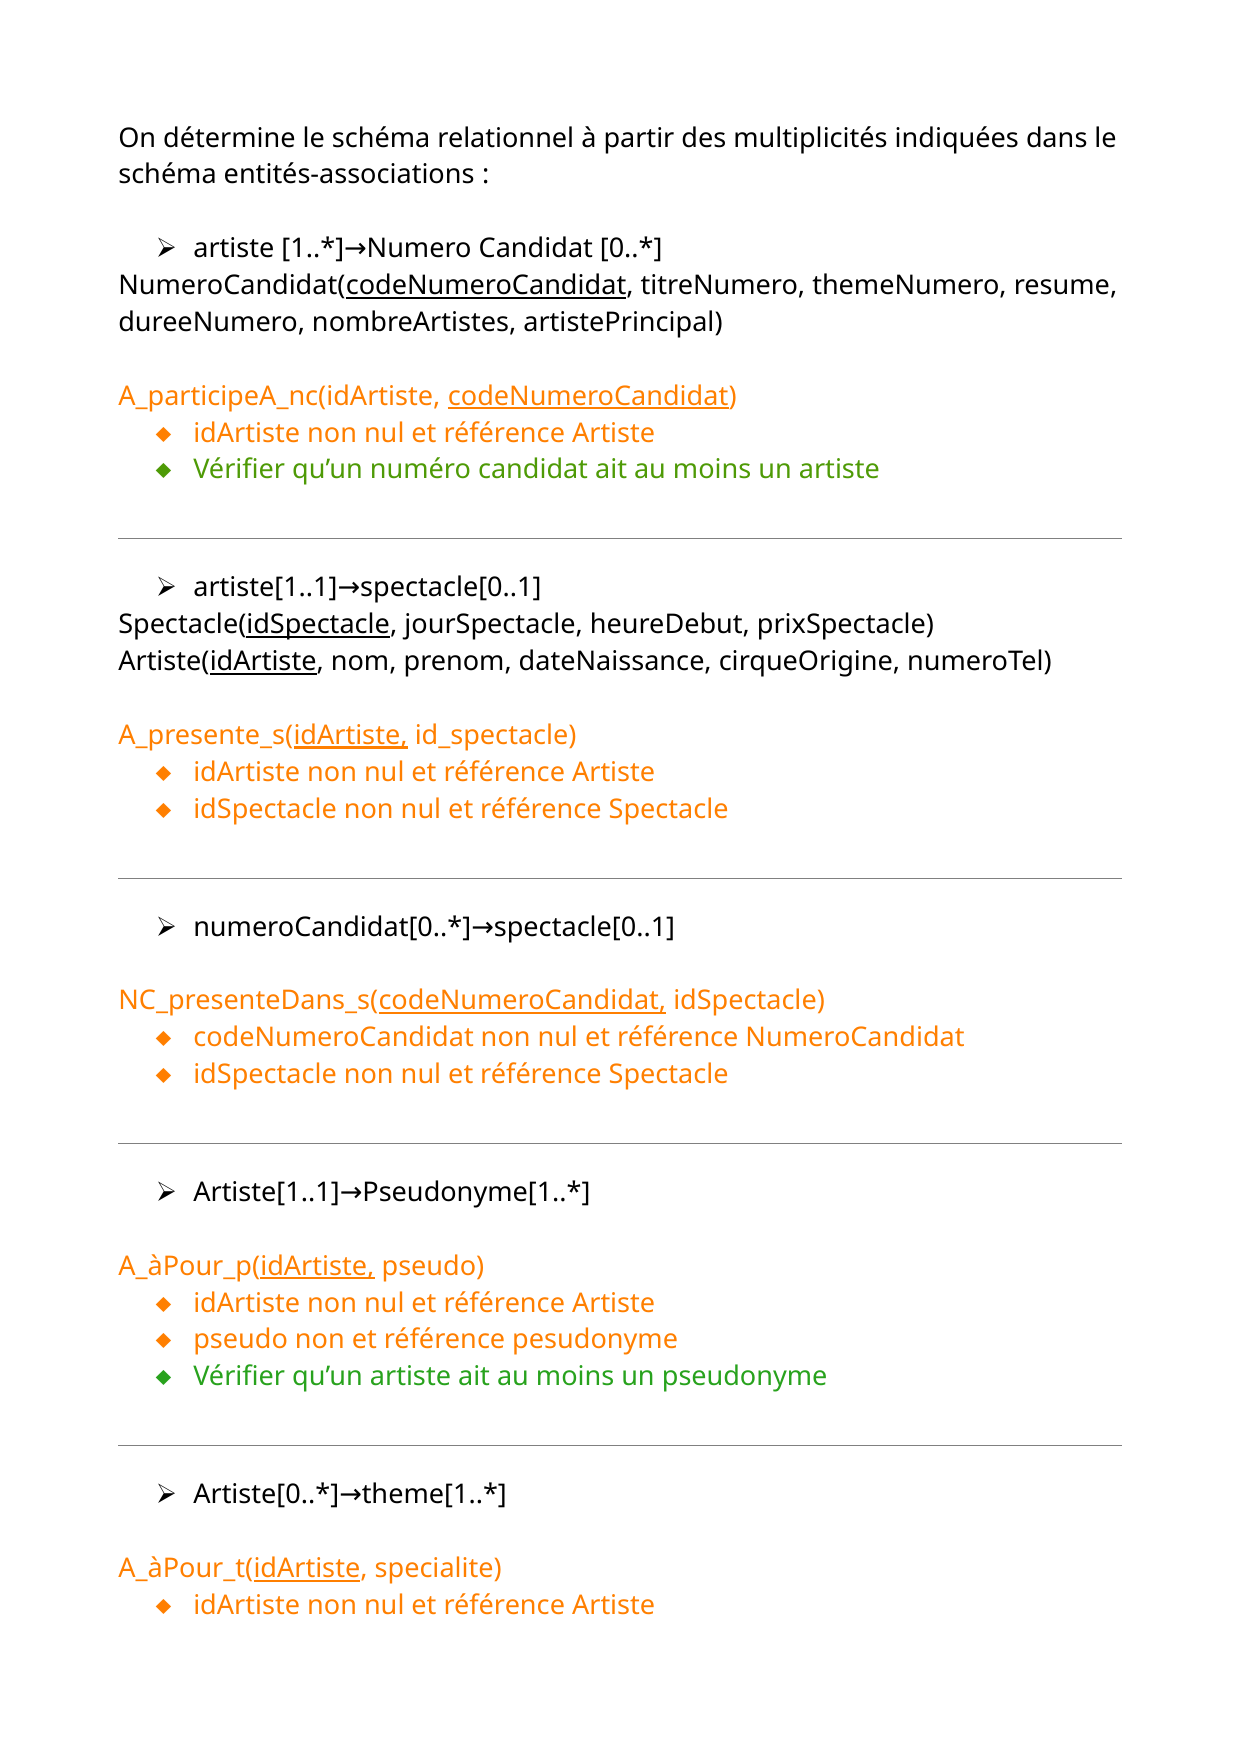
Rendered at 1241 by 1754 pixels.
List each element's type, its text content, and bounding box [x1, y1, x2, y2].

text On détermine le schéma relationnel à partir des multiplicités indiquées dans le schéma entités-associations : [118, 118, 1122, 192]
list idArtiste non nul et référence Artiste [156, 752, 1122, 789]
text A_presente_s(idArtiste, id_spectacle) [118, 715, 1122, 752]
text NC_presenteDans_s(codeNumeroCandidat, idSpectacle) [118, 981, 1122, 1018]
text Spectacle(idSpectacle, jourSpectacle, heureDebut, prixSpectacle) [118, 605, 1122, 642]
list artiste [1..*]→Numero Candidat [0..*] [156, 229, 1122, 266]
list codeNumeroCandidat non nul et référence NumeroCandidat [156, 1018, 1122, 1054]
list idArtiste non nul et référence Artiste [156, 413, 1122, 450]
list idSpectacle non nul et référence Spectacle [156, 1054, 1122, 1091]
text A_participeA_nc(idArtiste, codeNumeroCandidat) [118, 376, 1122, 413]
text A_àPour_t(idArtiste, specialite) [118, 1548, 1122, 1585]
text NumeroCandidat(codeNumeroCandidat, titreNumero, themeNumero, resume, dureeNumero, nombreArtistes, artistePrincipal) [118, 266, 1122, 339]
list Vérifier qu’un artiste ait au moins un pseudonyme [156, 1357, 1122, 1394]
list idSpectacle non nul et référence Spectacle [156, 789, 1122, 826]
list artiste[1..1]→spectacle[0..1] [156, 568, 1122, 605]
list Vérifier qu’un numéro candidat ait au moins un artiste [156, 450, 1122, 487]
list Artiste[1..1]→Pseudonyme[1..*] [156, 1172, 1122, 1209]
list idArtiste non nul et référence Artiste [156, 1283, 1122, 1320]
text A_àPour_p(idArtiste, pseudo) [118, 1246, 1122, 1283]
list numeroCandidat[0..*]→spectacle[0..1] [156, 907, 1122, 944]
text Artiste(idArtiste, nom, prenom, dateNaissance, cirqueOrigine, numeroTel) [118, 642, 1122, 678]
list Artiste[0..*]→theme[1..*] [156, 1475, 1122, 1512]
list idArtiste non nul et référence Artiste [156, 1585, 1122, 1622]
list pseudo non et référence pesudonyme [156, 1320, 1122, 1357]
